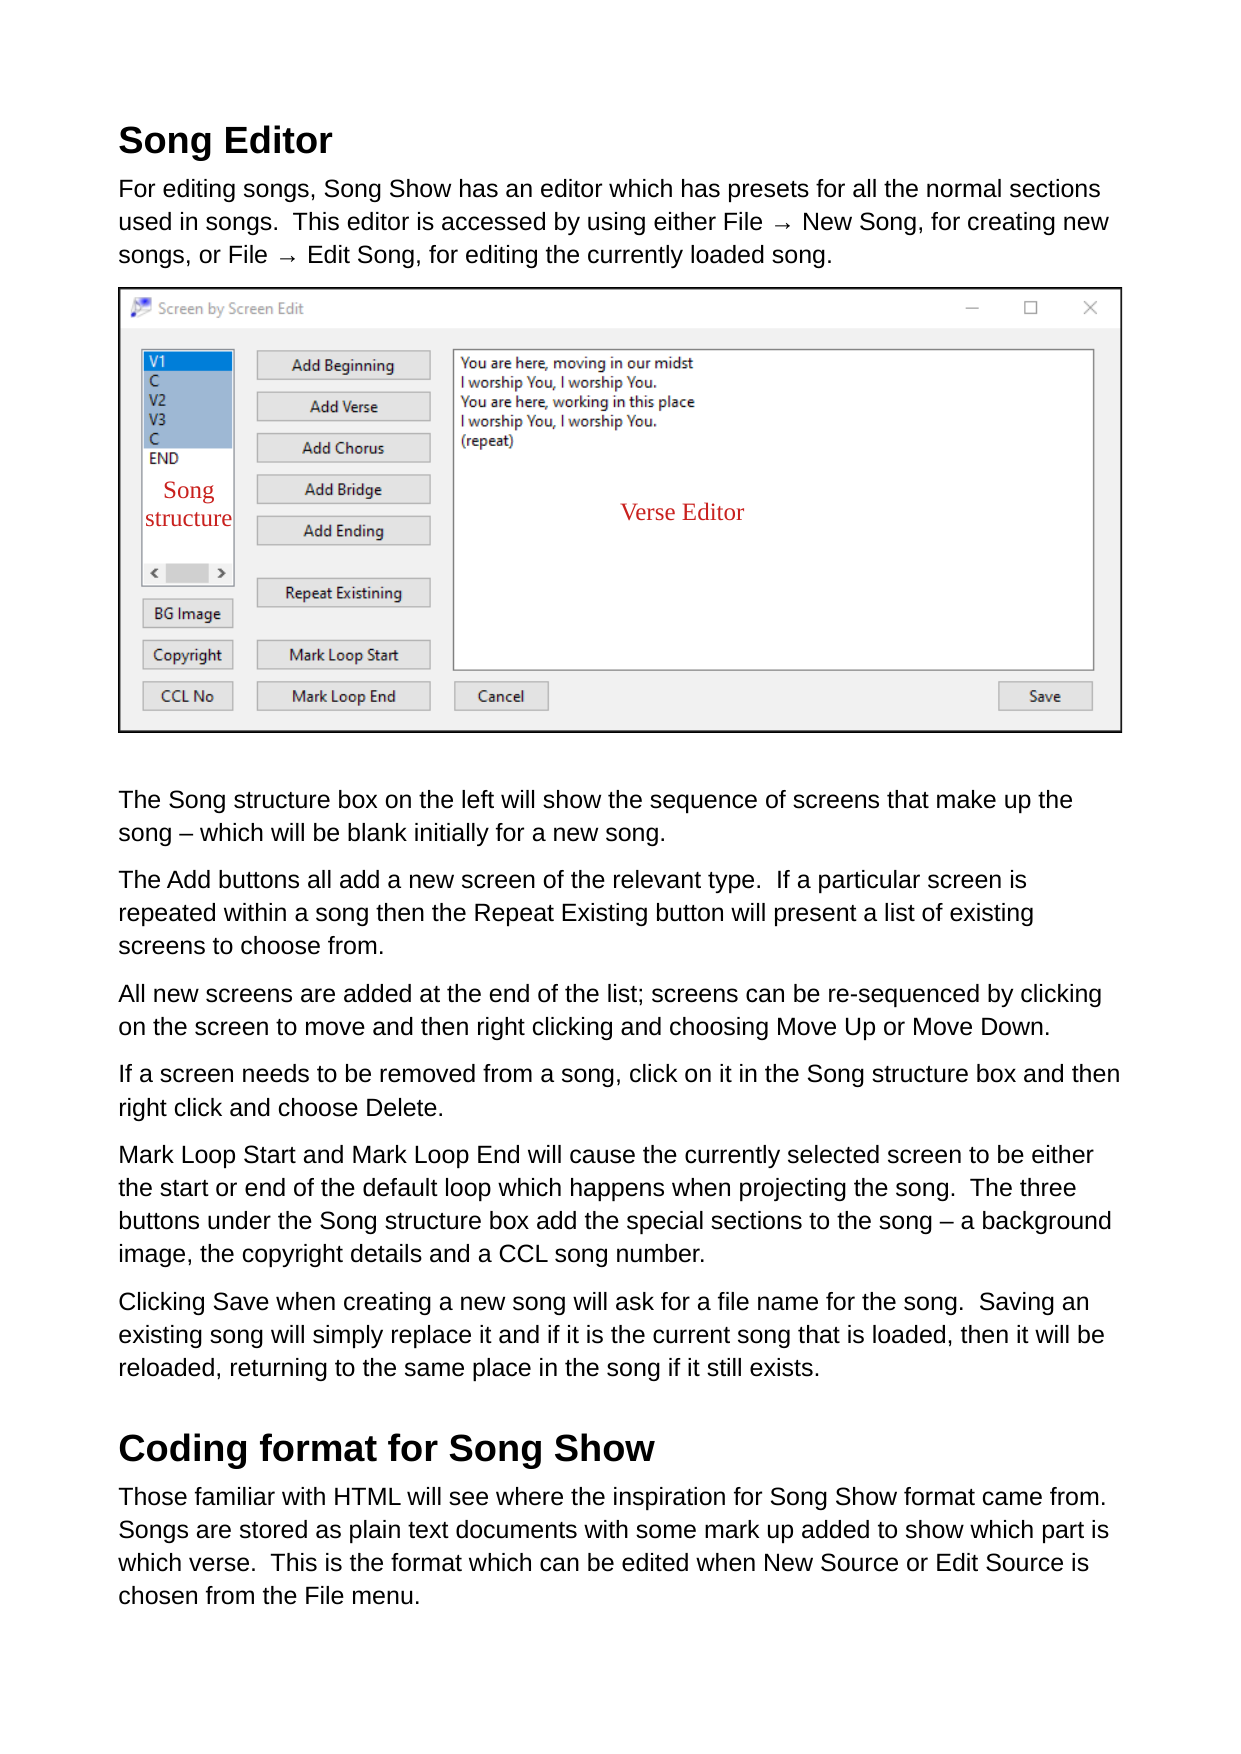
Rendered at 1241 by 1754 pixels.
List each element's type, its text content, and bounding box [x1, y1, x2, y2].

text If a screen needs to be removed from a song, click on it in the Song structure box and then right click and choose Delete. [118, 1059, 1122, 1121]
subtitle Coding format for Song Show [118, 1425, 1122, 1469]
subtitle Song Editor [118, 118, 1122, 162]
text For editing songs, Song Show has an editor which has presets for all the normal sections used in songs. This editor is accessed by using either File → New Song, for creating new songs, or File → Edit Song, for editing the currently loaded song. [118, 174, 1122, 269]
text Those familiar with HTML will see where the inspiration for Song Show format came from. Songs are stored as plain text documents with some mark up added to show which part is which verse. This is the format which can be edited when New Source or Edit Source is chosen from the File menu. [118, 1482, 1122, 1609]
text All new screens are added at the end of the list; screens can be re-sequenced by clicking on the screen to move and then right clicking and choosing Move Up or Move Down. [118, 979, 1122, 1041]
text The Song structure box on the left will show the sequence of screens that make up the song – which will be blank initially for a new song. [118, 784, 1122, 846]
text Clicking Save when creating a new song will ask for a file name for the song. Saving an existing song will simply replace it and if it is the current song that is loaded, then it will be reloaded, returning to the same place in the song if it still exists. [118, 1287, 1122, 1382]
text The Add buttons all add a new screen of the relevant type. If a particular screen is repeated within a song then the Repeat Existing button will present a list of existing screens to choose from. [118, 865, 1122, 960]
text Mark Loop Start and Mark Loop End will cause the currently selected screen to be either the start or end of the default loop which happens when projecting the song. The three buttons under the Song structure box add the special sections to the song – a background image, the copyright details and a CCL song number. [118, 1140, 1122, 1268]
picture [118, 287, 1123, 733]
